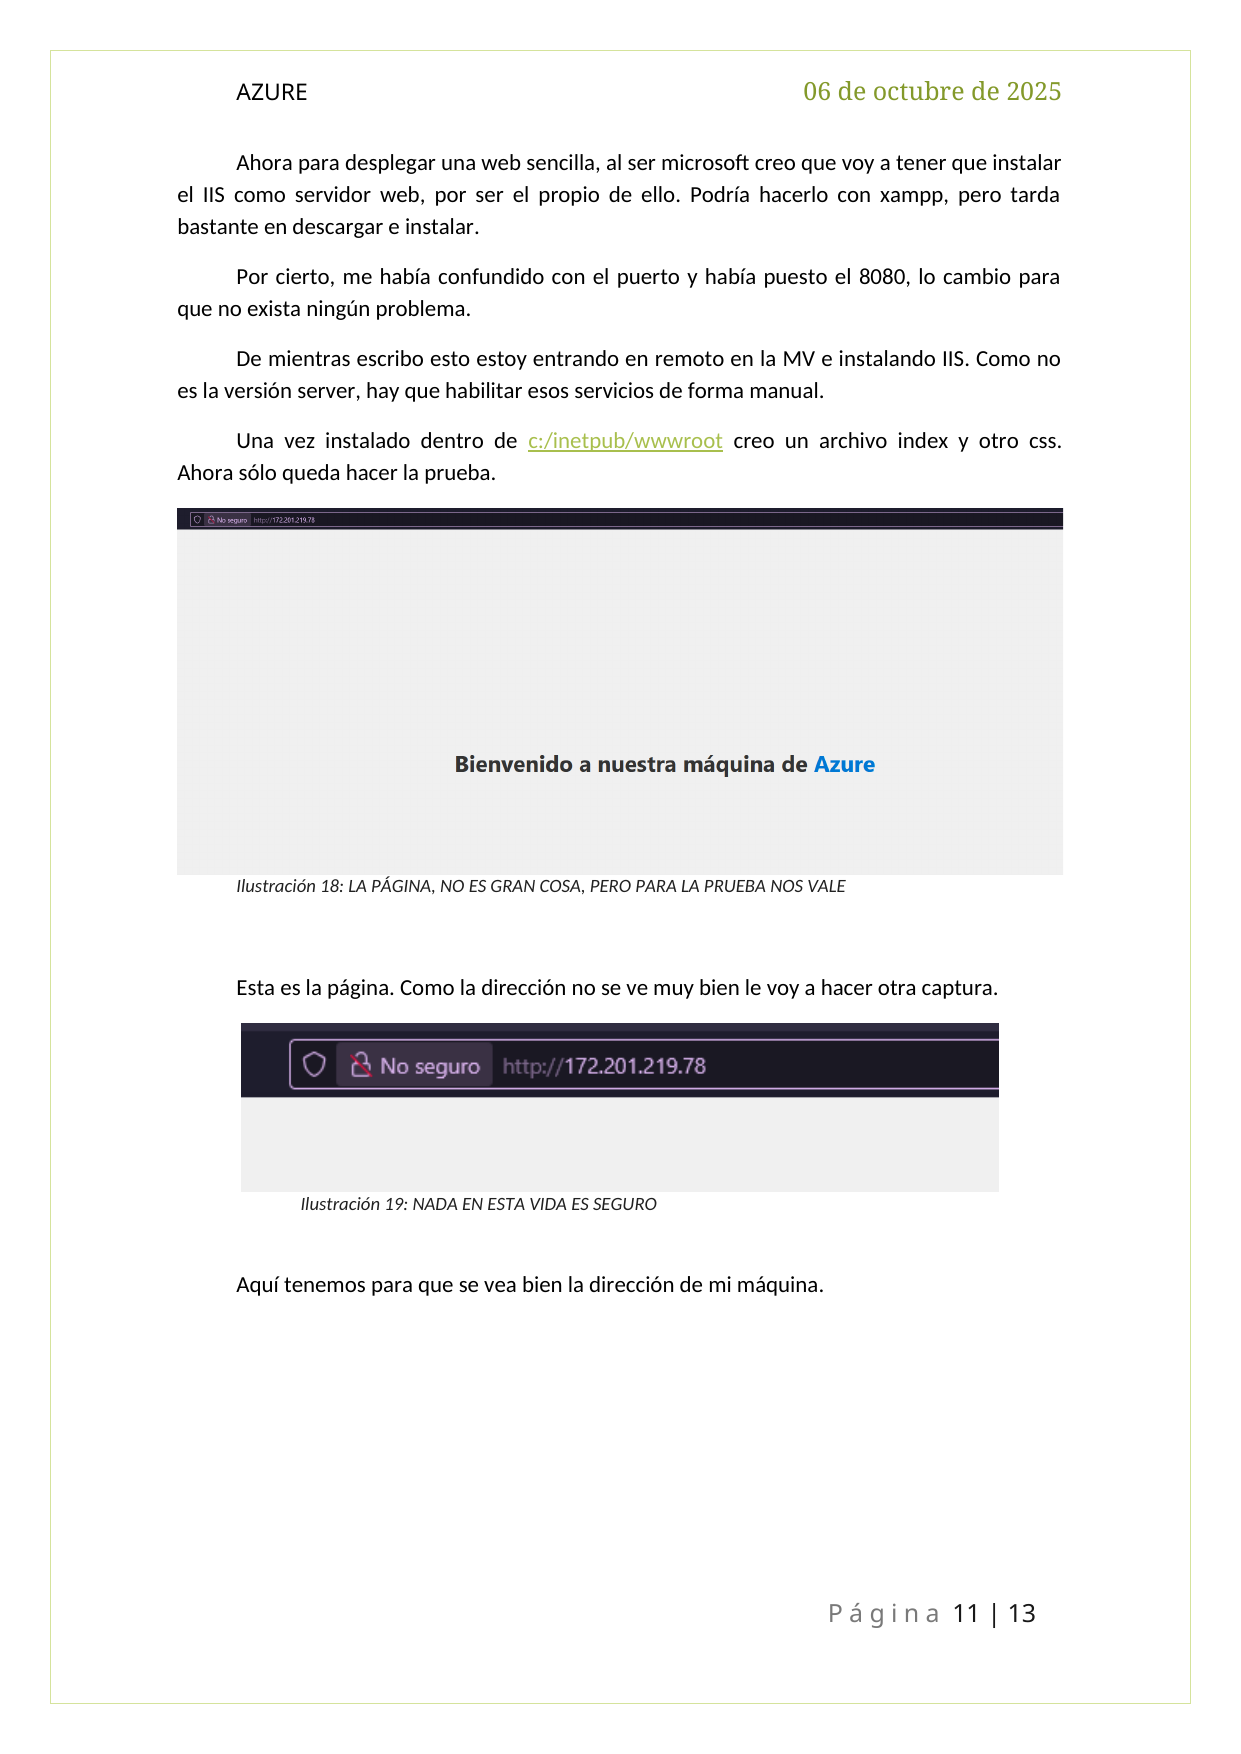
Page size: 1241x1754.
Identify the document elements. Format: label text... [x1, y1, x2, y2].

text Ilustración 18: LA PÁGINA, NO ES GRAN COSA, PERO PARA LA PRUEBA NOS VALE [177, 875, 1063, 897]
text Esta es la página. Como la dirección no se ve muy bien le voy a hacer otra captura. [177, 973, 1063, 1001]
text Aquí tenemos para que se vea bien la dirección de mi máquina. [177, 1270, 1063, 1298]
picture [177, 508, 1064, 875]
text Una vez instalado dentro de c:/inetpub/wwwroot creo un archivo index y otro css. Ahora sólo queda hacer la prueba. [177, 426, 1063, 486]
text Por cierto, me había confundido con el puerto y había puesto el 8080, lo cambio para que no exista ningún problema. [177, 262, 1063, 322]
text Ahora para desplegar una web sencilla, al ser microsoft creo que voy a tener que instalar el IIS como servidor web, por ser el propio de ello. Podría hacerlo con xampp, pero tarda bastante en descargar e instalar. [177, 148, 1063, 240]
text Ilustración 19: NADA EN ESTA VIDA ES SEGURO [241, 1192, 999, 1215]
text De mientras escribo esto estoy entrando en remoto en la MV e instalando IIS. Como no es la versión server, hay que habilitar esos servicios de forma manual. [177, 344, 1063, 404]
picture [241, 1023, 999, 1192]
